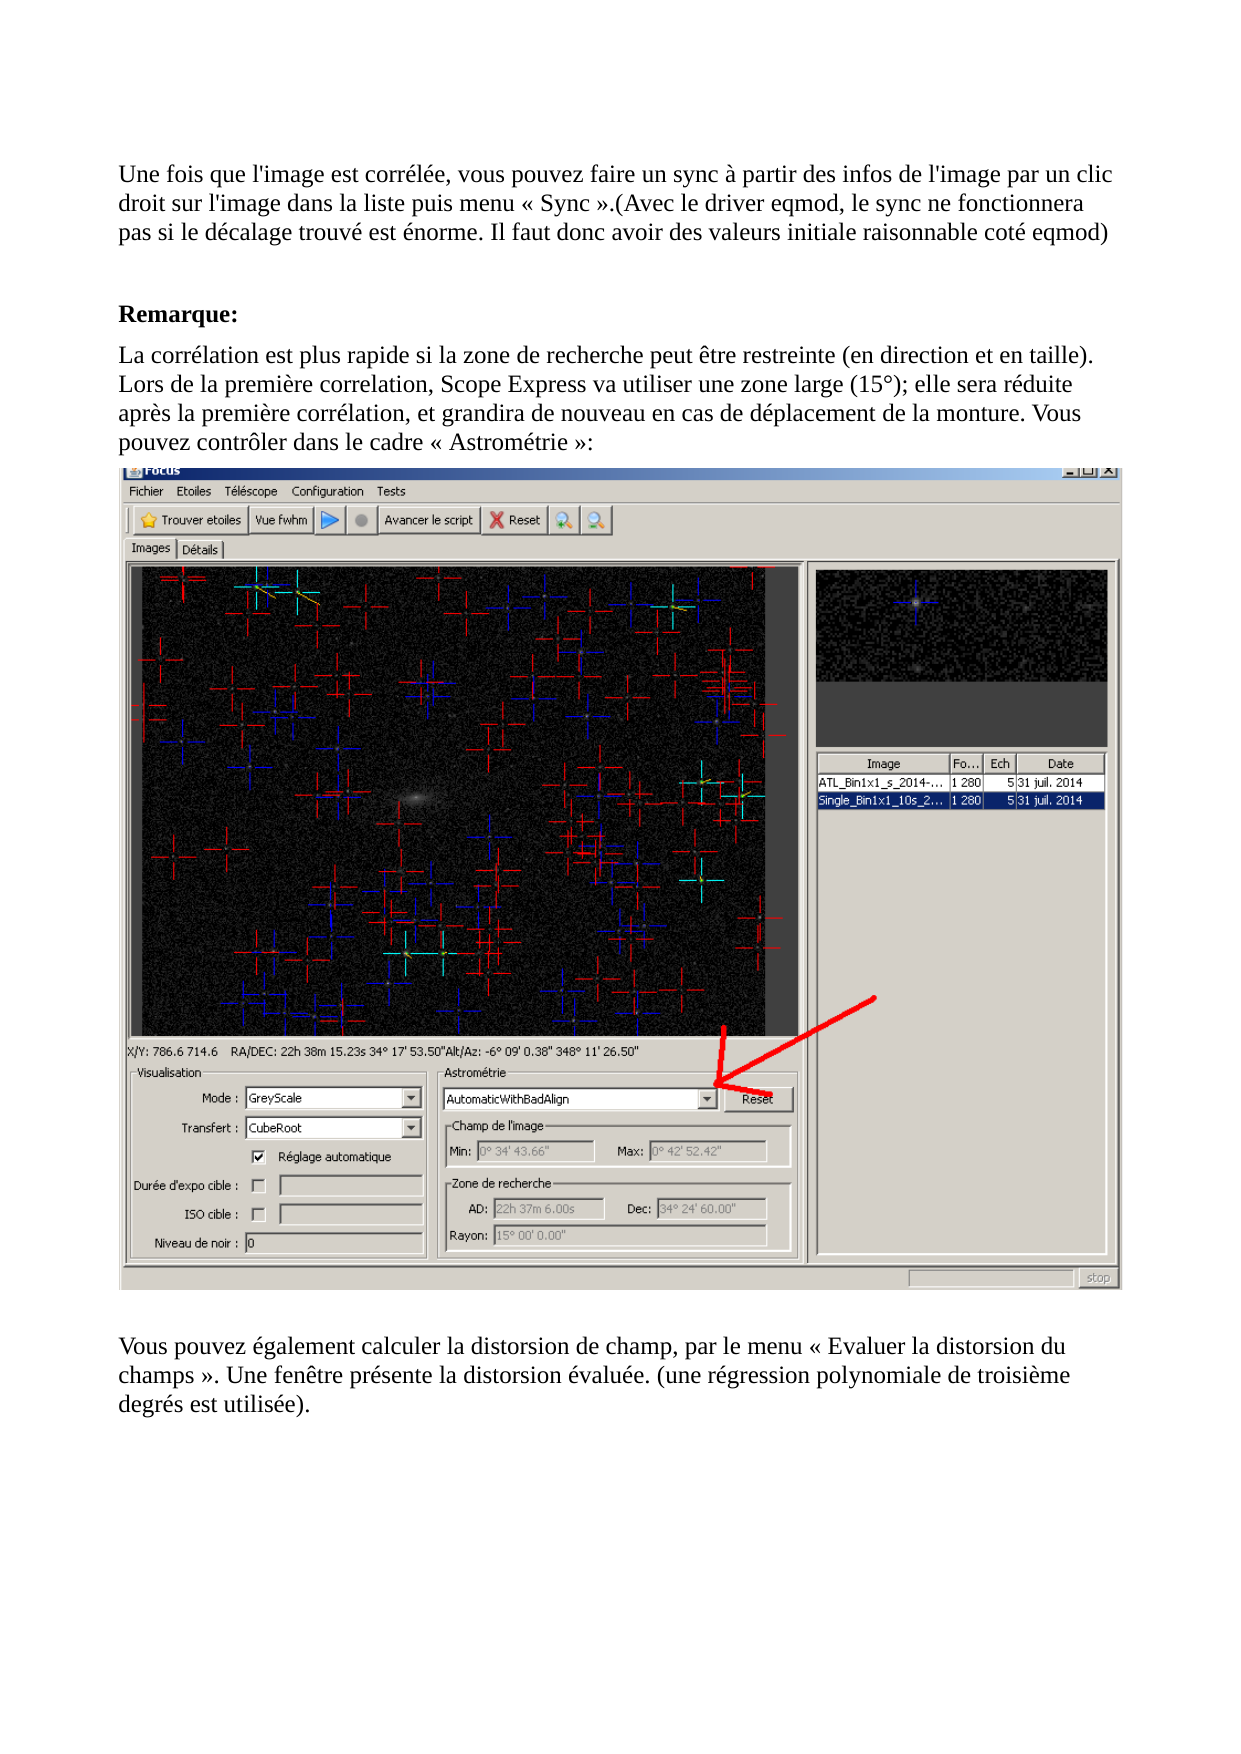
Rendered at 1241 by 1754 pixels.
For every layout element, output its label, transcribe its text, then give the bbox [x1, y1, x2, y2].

text Une fois que l'image est corrélée, vous pouvez faire un sync à partir des infos de l'image par un clic droit sur l'image dans la liste puis menu « Sync ».(Avec le driver eqmod, le sync ne fonctionnera pas si le décalage trouvé est énorme. Il faut donc avoir des valeurs initiale raisonnable coté eqmod) [118, 159, 1122, 246]
text Remarque: [118, 299, 1122, 328]
text Vous pouvez également calculer la distorsion de champ, par le menu « Evaluer la distorsion du champs ». Une fenêtre présente la distorsion évaluée. (une régression polynomiale de troisième degrés est utilisée). [118, 1331, 1122, 1417]
text La corrélation est plus rapide si la zone de recherche peut être restreinte (en direction et en taille). Lors de la première correlation, Scope Express va utiliser une zone large (15°); elle sera réduite après la première corrélation, et grandira de nouveau en cas de déplacement de la monture. Vous pouvez contrôler dans le cadre « Astrométrie »: [118, 341, 1122, 456]
